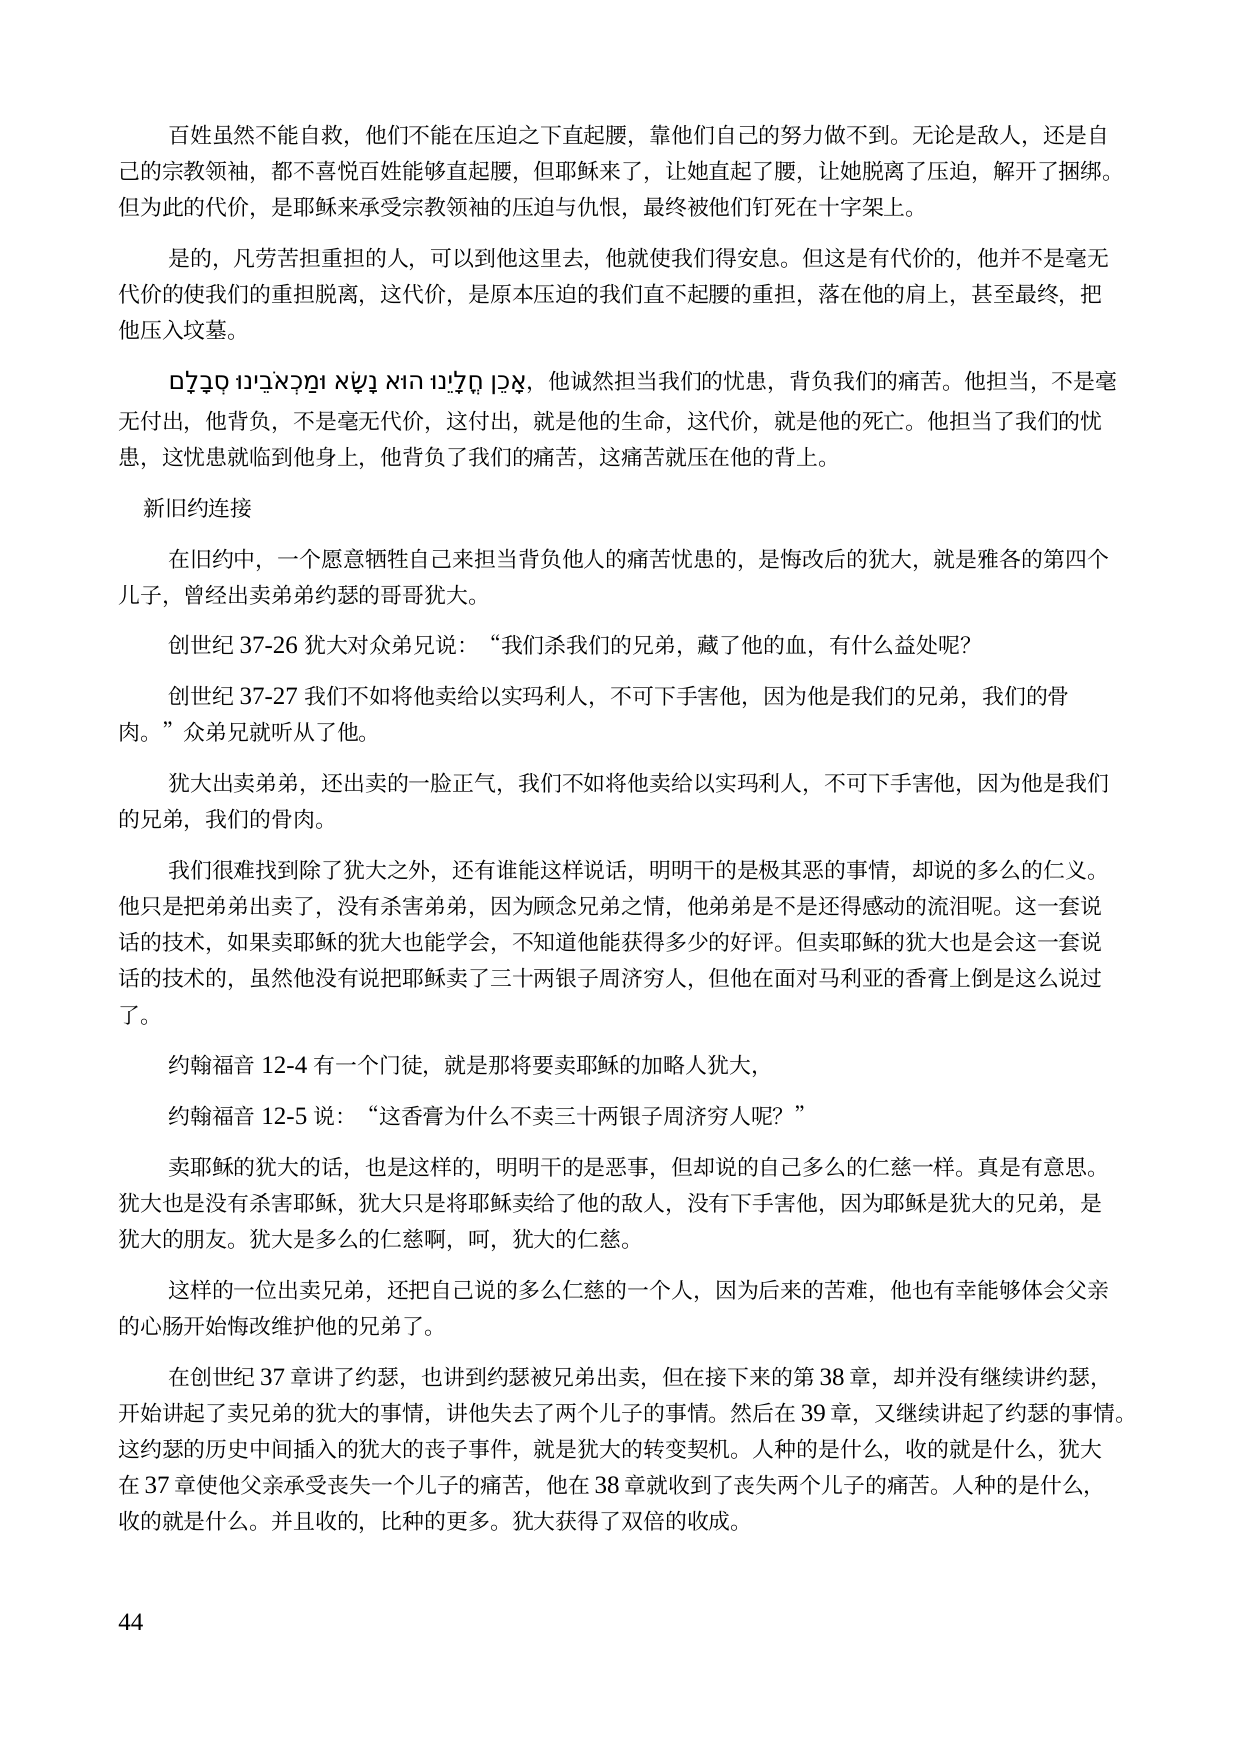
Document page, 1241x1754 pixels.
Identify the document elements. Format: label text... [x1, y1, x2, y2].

text 是的，凡劳苦担重担的人，可以到他这里去，他就使我们得安息。但这是有代价的，他并不是毫无代价的使我们的重担脱离，这代价，是原本压迫的我们直不起腰的重担，落在他的肩上，甚至最终，把他压入坟墓。 [118, 241, 1122, 345]
text 创世纪 37-26 犹大对众弟兄说：“我们杀我们的兄弟，藏了他的血，有什么益处呢？ [118, 629, 1122, 660]
text 新旧约连接 [118, 491, 1122, 523]
text 犹大出卖弟弟，还出卖的一脸正气，我们不如将他卖给以实玛利人，不可下手害他，因为他是我们的兄弟，我们的骨肉。 [118, 766, 1122, 834]
text 在旧约中，一个愿意牺牲自己来担当背负他人的痛苦忧患的，是悔改后的犹大，就是雅各的第四个儿子，曾经出卖弟弟约瑟的哥哥犹大。 [118, 542, 1122, 609]
text 创世纪 37-27 我们不如将他卖给以实玛利人，不可下手害他，因为他是我们的兄弟，我们的骨肉。”众弟兄就听从了他。 [118, 679, 1122, 747]
text 卖耶稣的犹大的话，也是这样的，明明干的是恶事，但却说的自己多么的仁慈一样。真是有意思。犹大也是没有杀害耶稣，犹大只是将耶稣卖给了他的敌人，没有下手害他，因为耶稣是犹大的兄弟，是犹大的朋友。犹大是多么的仁慈啊，呵，犹大的仁慈。 [118, 1150, 1122, 1254]
text 约翰福音 12-4 有一个门徒，就是那将要卖耶稣的加略人犹大， [118, 1048, 1122, 1080]
text 百姓虽然不能自救，他们不能在压迫之下直起腰，靠他们自己的努力做不到。无论是敌人，还是自己的宗教领袖，都不喜悦百姓能够直起腰，但耶稣来了，让她直起了腰，让她脱离了压迫，解开了捆绑。但为此的代价，是耶稣来承受宗教领袖的压迫与仇恨，最终被他们钉死在十字架上。 [118, 118, 1122, 222]
text 我们很难找到除了犹大之外，还有谁能这样说话，明明干的是极其恶的事情，却说的多么的仁义。他只是把弟弟出卖了，没有杀害弟弟，因为顾念兄弟之情，他弟弟是不是还得感动的流泪呢。这一套说话的技术，如果卖耶稣的犹大也能学会，不知道他能获得多少的好评。但卖耶稣的犹大也是会这一套说话的技术的，虽然他没有说把耶稣卖了三十两银子周济穷人，但他在面对马利亚的香膏上倒是这么说过了。 [118, 853, 1122, 1029]
text 约翰福音 12-5 说：“这香膏为什么不卖三十两银子周济穷人呢？” [118, 1099, 1122, 1131]
text אָכֵן חֳלָיֵנוּ הוּא נָשָׂא וּמַכְאֹבֵינוּ סְבָלָם，他诚然担当我们的忧患，背负我们的痛苦。他担当，不是毫无付出，他背负，不是毫无代价，这付出，就是他的生命，这代价，就是他的死亡。他担当了我们的忧患，这忧患就临到他身上，他背负了我们的痛苦，这痛苦就压在他的背上。 [118, 364, 1122, 472]
text 这样的一位出卖兄弟，还把自己说的多么仁慈的一个人，因为后来的苦难，他也有幸能够体会父亲的心肠开始悔改维护他的兄弟了。 [118, 1273, 1122, 1341]
text 在创世纪37章讲了约瑟，也讲到约瑟被兄弟出卖，但在接下来的第38章，却并没有继续讲约瑟，开始讲起了卖兄弟的犹大的事情，讲他失去了两个儿子的事情。然后在39章，又继续讲起了约瑟的事情。这约瑟的历史中间插入的犹大的丧子事件，就是犹大的转变契机。人种的是什么，收的就是什么，犹大在37章使他父亲承受丧失一个儿子的痛苦，他在38章就收到了丧失两个儿子的痛苦。人种的是什么，收的就是什么。并且收的，比种的更多。犹大获得了双倍的收成。 [118, 1360, 1122, 1536]
